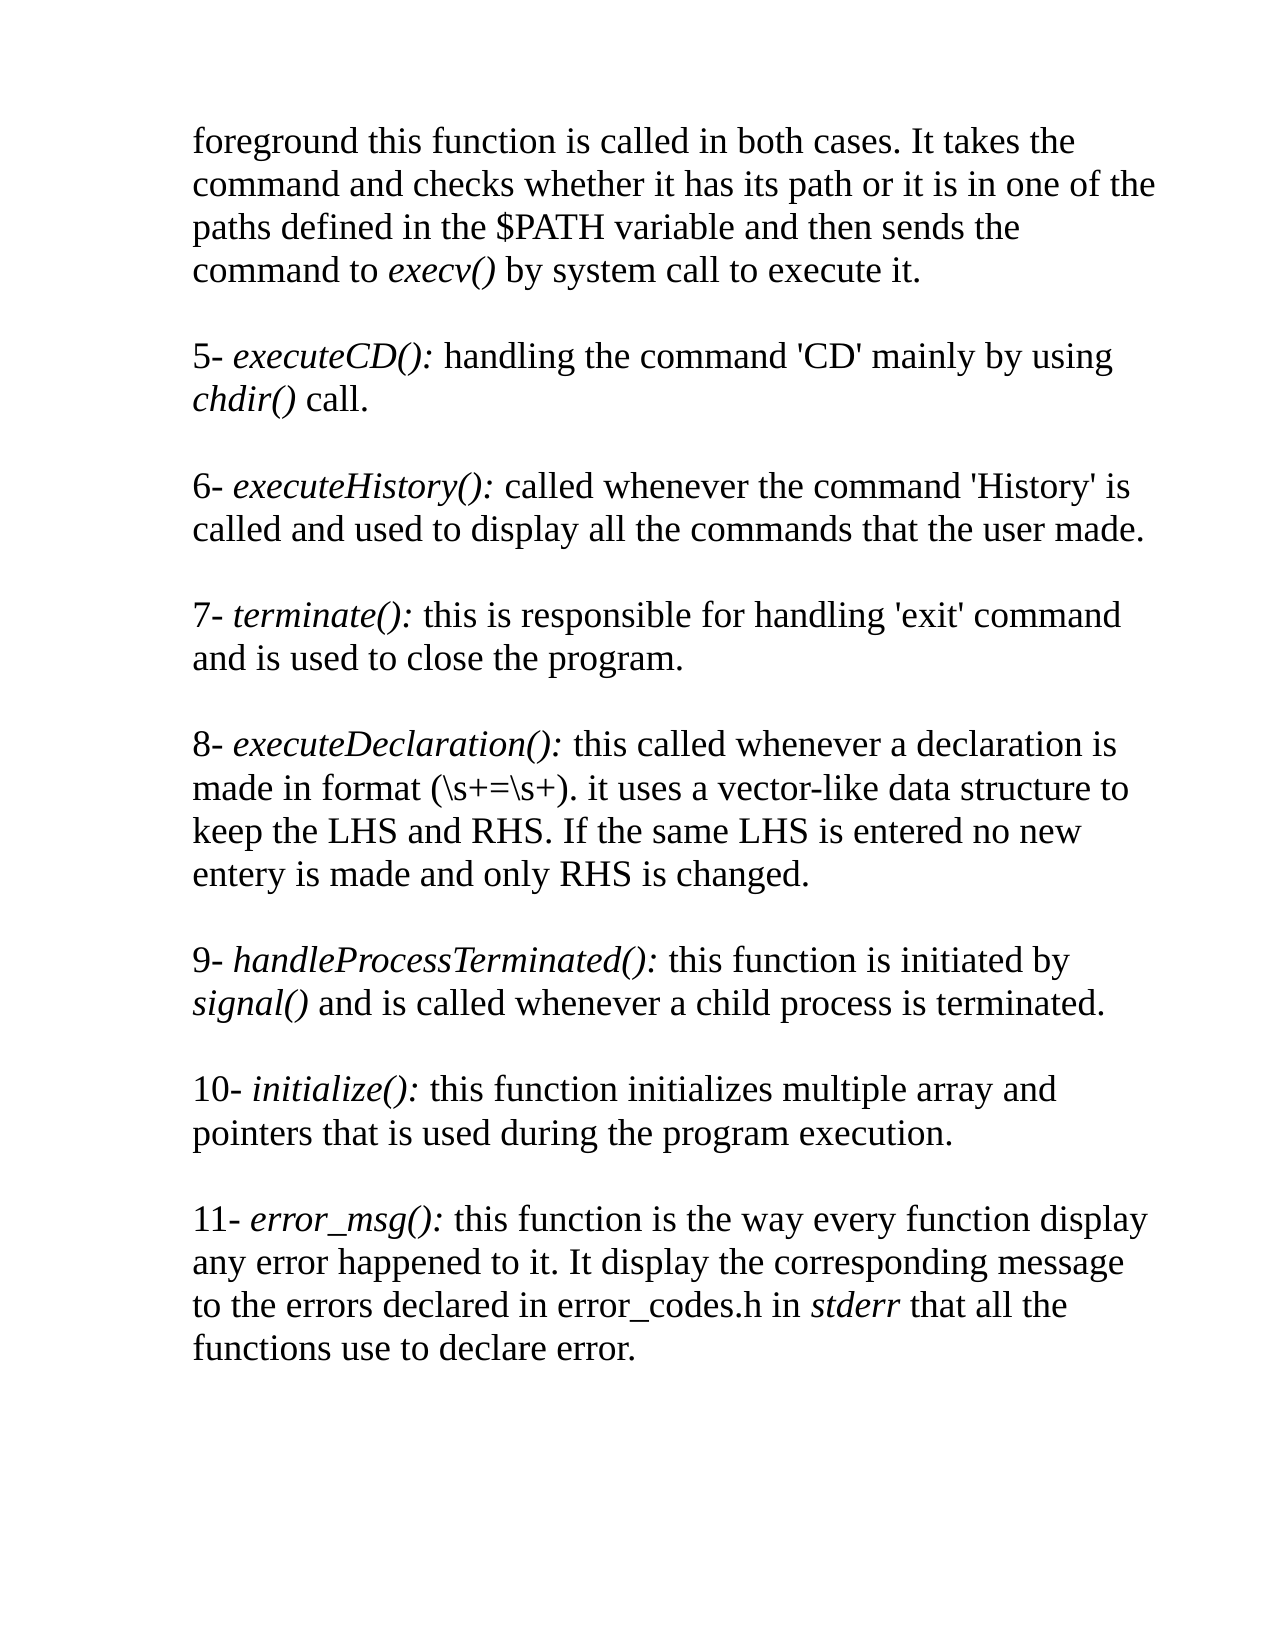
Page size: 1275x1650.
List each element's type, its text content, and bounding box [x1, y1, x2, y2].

text 7- terminate(): this is responsible for handling 'exit' command and is used to close the program. [192, 592, 1157, 679]
text 5- executeCD(): handling the command 'CD' mainly by using chdir() call. [192, 334, 1157, 420]
text 11- error_msg(): this function is the way every function display any error happened to it. It display the corresponding message to the errors declared in error_codes.h in stderr that all the functions use to declare error. [192, 1196, 1157, 1369]
text 9- handleProcessTerminated(): this function is initiated by signal() and is called whenever a child process is terminated. [192, 937, 1157, 1024]
text foreground this function is called in both cases. It takes the command and checks whether it has its path or it is in one of the paths defined in the $PATH variable and then sends the command to execv() by system call to execute it. [192, 118, 1157, 291]
text 8- executeDeclaration(): this called whenever a declaration is made in format (\s+=\s+). it uses a vector-like data structure to keep the LHS and RHS. If the same LHS is entered no new entery is made and only RHS is changed. [192, 722, 1157, 894]
text 6- executeHistory(): called whenever the command 'History' is called and used to display all the commands that the user made. [192, 463, 1157, 549]
text 10- initialize(): this function initializes multiple array and pointers that is used during the program execution. [192, 1067, 1157, 1153]
